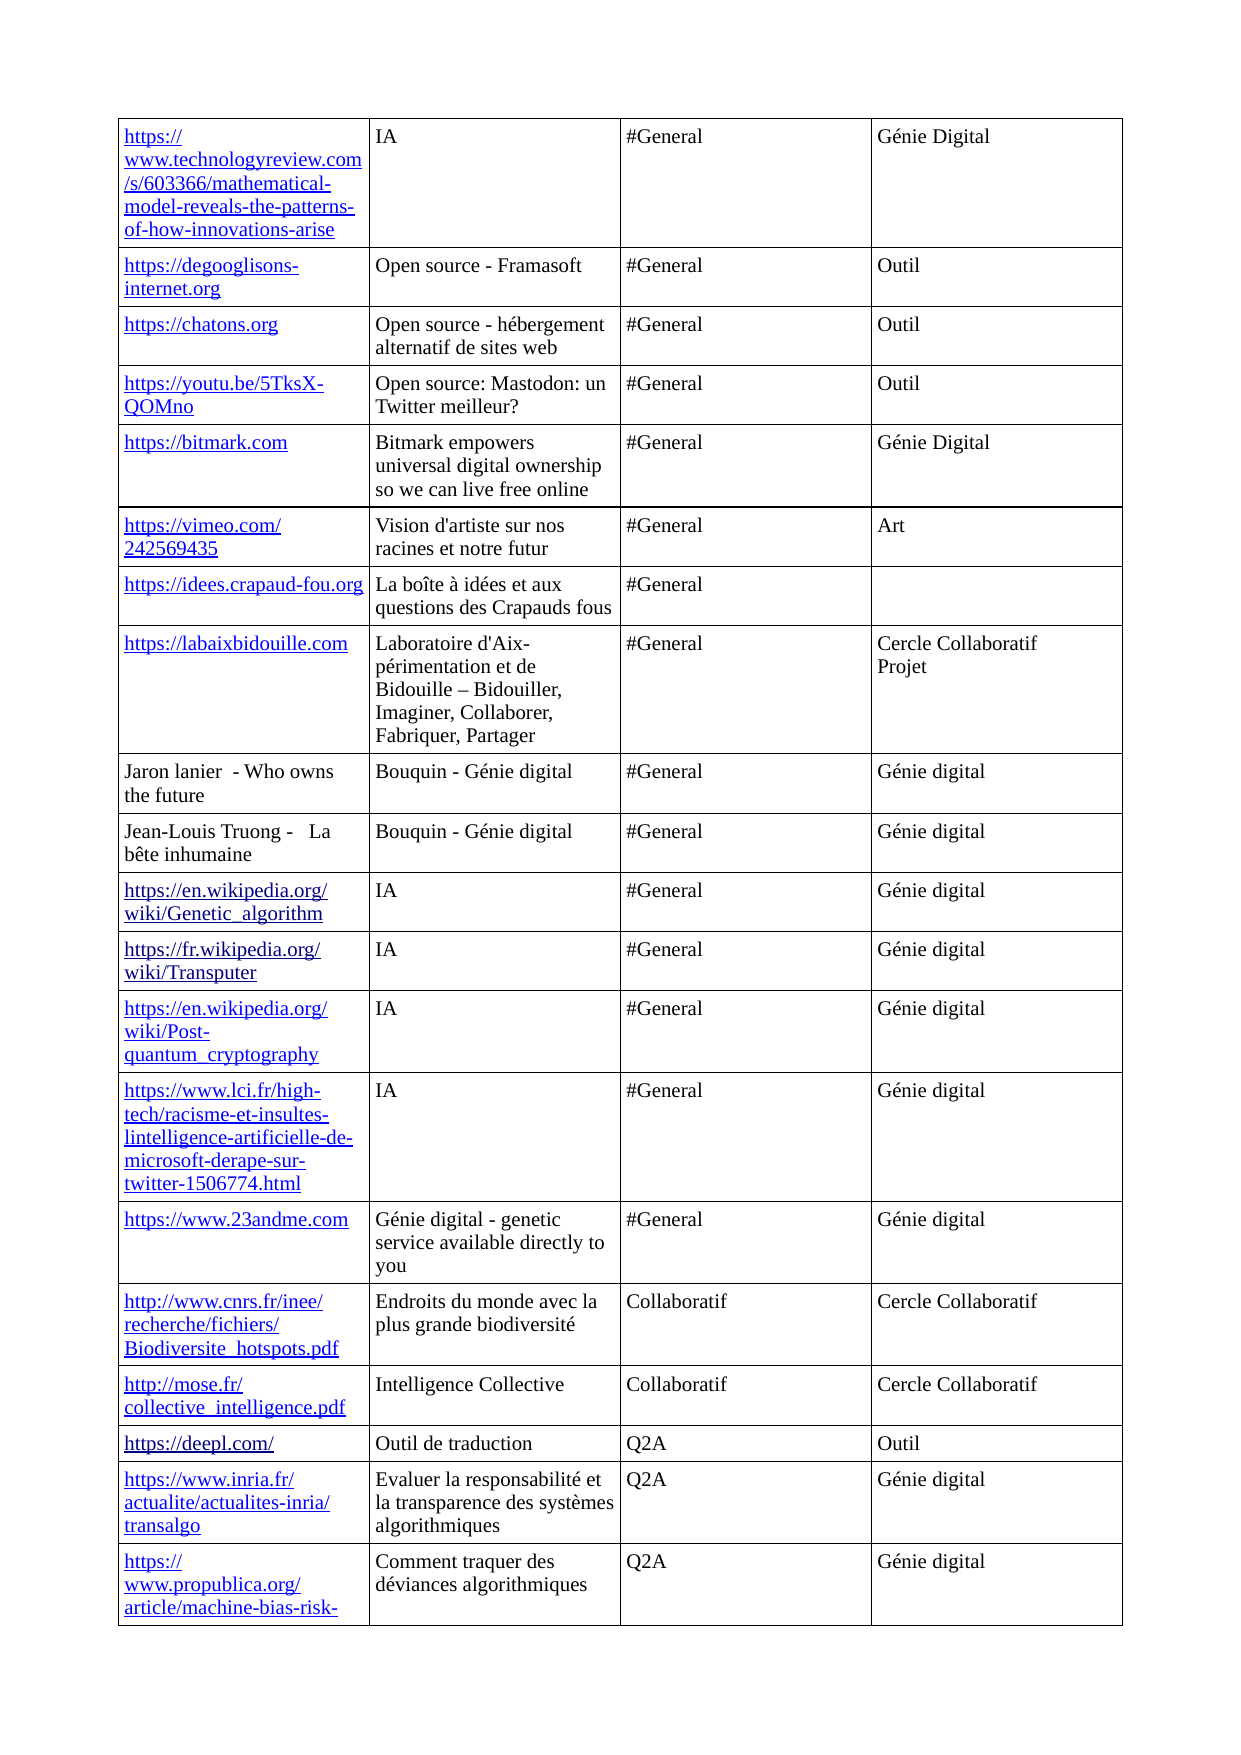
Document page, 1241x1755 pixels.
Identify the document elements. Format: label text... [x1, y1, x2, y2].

table_cell #General [621, 754, 871, 812]
table_cell #General [621, 567, 871, 625]
table_cell https://idees.crapaud-fou.org [119, 567, 369, 625]
table_cell https://deepl.com/ [119, 1426, 369, 1461]
table_cell https://www.inria.fr/actualite/actualites-inria/transalgo [119, 1462, 369, 1543]
table_cell Génie digital [872, 1544, 1122, 1625]
table_cell Génie digital [872, 1202, 1122, 1283]
table_cell Outil [872, 248, 1122, 306]
table_cell Evaluer la responsabilité et la transparence des systèmes algorithmiques [370, 1462, 620, 1543]
table_cell #General [621, 932, 871, 990]
table_cell Vision d'artiste sur nos racines et notre futur [370, 508, 620, 566]
table_cell Q2A [621, 1462, 871, 1543]
table_cell https://bitmark.com [119, 425, 369, 506]
table_cell Comment traquer des déviances algorithmiques [370, 1544, 620, 1625]
table_cell Open source - hébergement alternatif de sites web [370, 307, 620, 365]
table_cell Collaboratif [621, 1366, 871, 1424]
table_cell IA [370, 873, 620, 931]
table_cell Bouquin - Génie digital [370, 754, 620, 812]
table_cell Open source - Framasoft [370, 248, 620, 306]
table_cell IA [370, 119, 620, 247]
table_cell #General [621, 626, 871, 753]
table_cell Collaboratif [621, 1284, 871, 1365]
table_cell Outil [872, 366, 1122, 424]
table_cell #General [621, 366, 871, 424]
table_cell https://www.lci.fr/high-tech/racisme-et-insultes-lintelligence-artificielle-de-microsoft-derape-sur-twitter-1506774.html [119, 1073, 369, 1201]
table_cell Outil [872, 307, 1122, 365]
table_cell Cercle Collaboratif [872, 1366, 1122, 1424]
table_cell Bouquin - Génie digital [370, 814, 620, 872]
table_cell Endroits du monde avec la plus grande biodiversité [370, 1284, 620, 1365]
table_cell Q2A [621, 1544, 871, 1625]
table_cell Génie digital [872, 1073, 1122, 1201]
table_cell Bitmark empowers universal digital ownership so we can live free online [370, 425, 620, 506]
table_cell https://labaixbidouille.com [119, 626, 369, 753]
table_cell Outil [872, 1426, 1122, 1461]
table_cell Art [872, 508, 1122, 566]
table_cell IA [370, 991, 620, 1072]
table_cell La boîte à idées et aux questions des Crapauds fous [370, 567, 620, 625]
table_cell #General [621, 119, 871, 247]
table_cell IA [370, 932, 620, 990]
table_cell #General [621, 307, 871, 365]
table_cell Génie digital - genetic service available directly to you [370, 1202, 620, 1283]
table_cell Jean-Louis Truong - La bête inhumaine [119, 814, 369, 872]
table_cell http://www.cnrs.fr/inee/recherche/fichiers/Biodiversite_hotspots.pdf [119, 1284, 369, 1365]
table_cell Q2A [621, 1426, 871, 1461]
table_cell https://www.23andme.com [119, 1202, 369, 1283]
table_cell Laboratoire d'Aix-périmentation et de Bidouille – Bidouiller, Imaginer, Collaborer, Fabriquer, Partager [370, 626, 620, 753]
table_cell #General [621, 508, 871, 566]
table_cell [872, 567, 1122, 625]
table_cell https://degooglisons-internet.org [119, 248, 369, 306]
table_cell http://mose.fr/collective_intelligence.pdf [119, 1366, 369, 1424]
table_cell Open source: Mastodon: un Twitter meilleur? [370, 366, 620, 424]
table_cell https://www.propublica.org/article/machine-bias-risk- [119, 1544, 369, 1625]
table_cell https://en.wikipedia.org/wiki/Post-quantum_cryptography [119, 991, 369, 1072]
table_cell https://chatons.org [119, 307, 369, 365]
table_cell #General [621, 873, 871, 931]
table_cell Génie digital [872, 814, 1122, 872]
table_cell #General [621, 248, 871, 306]
table_cell Outil de traduction [370, 1426, 620, 1461]
table_cell Cercle Collaboratif Projet [872, 626, 1122, 753]
table_cell Génie digital [872, 873, 1122, 931]
table_cell #General [621, 814, 871, 872]
table_cell https://fr.wikipedia.org/wiki/Transputer [119, 932, 369, 990]
table_cell https://youtu.be/5TksX-QOMno [119, 366, 369, 424]
table_cell Génie Digital [872, 119, 1122, 247]
table_cell Génie digital [872, 991, 1122, 1072]
table_cell #General [621, 1073, 871, 1201]
table_cell Génie Digital [872, 425, 1122, 506]
table_cell Génie digital [872, 932, 1122, 990]
table_cell Jaron lanier - Who owns the future [119, 754, 369, 812]
table_cell https://vimeo.com/242569435 [119, 508, 369, 566]
table_cell #General [621, 425, 871, 506]
table_cell IA [370, 1073, 620, 1201]
table_cell Génie digital [872, 1462, 1122, 1543]
table_cell https://en.wikipedia.org/wiki/Genetic_algorithm [119, 873, 369, 931]
table_cell Génie digital [872, 754, 1122, 812]
table_cell Intelligence Collective [370, 1366, 620, 1424]
table_cell #General [621, 991, 871, 1072]
table_cell Cercle Collaboratif [872, 1284, 1122, 1365]
table_cell https://www.technologyreview.com/s/603366/mathematical-model-reveals-the-patterns-of-how-innovations-arise [119, 119, 369, 247]
table_cell #General [621, 1202, 871, 1283]
